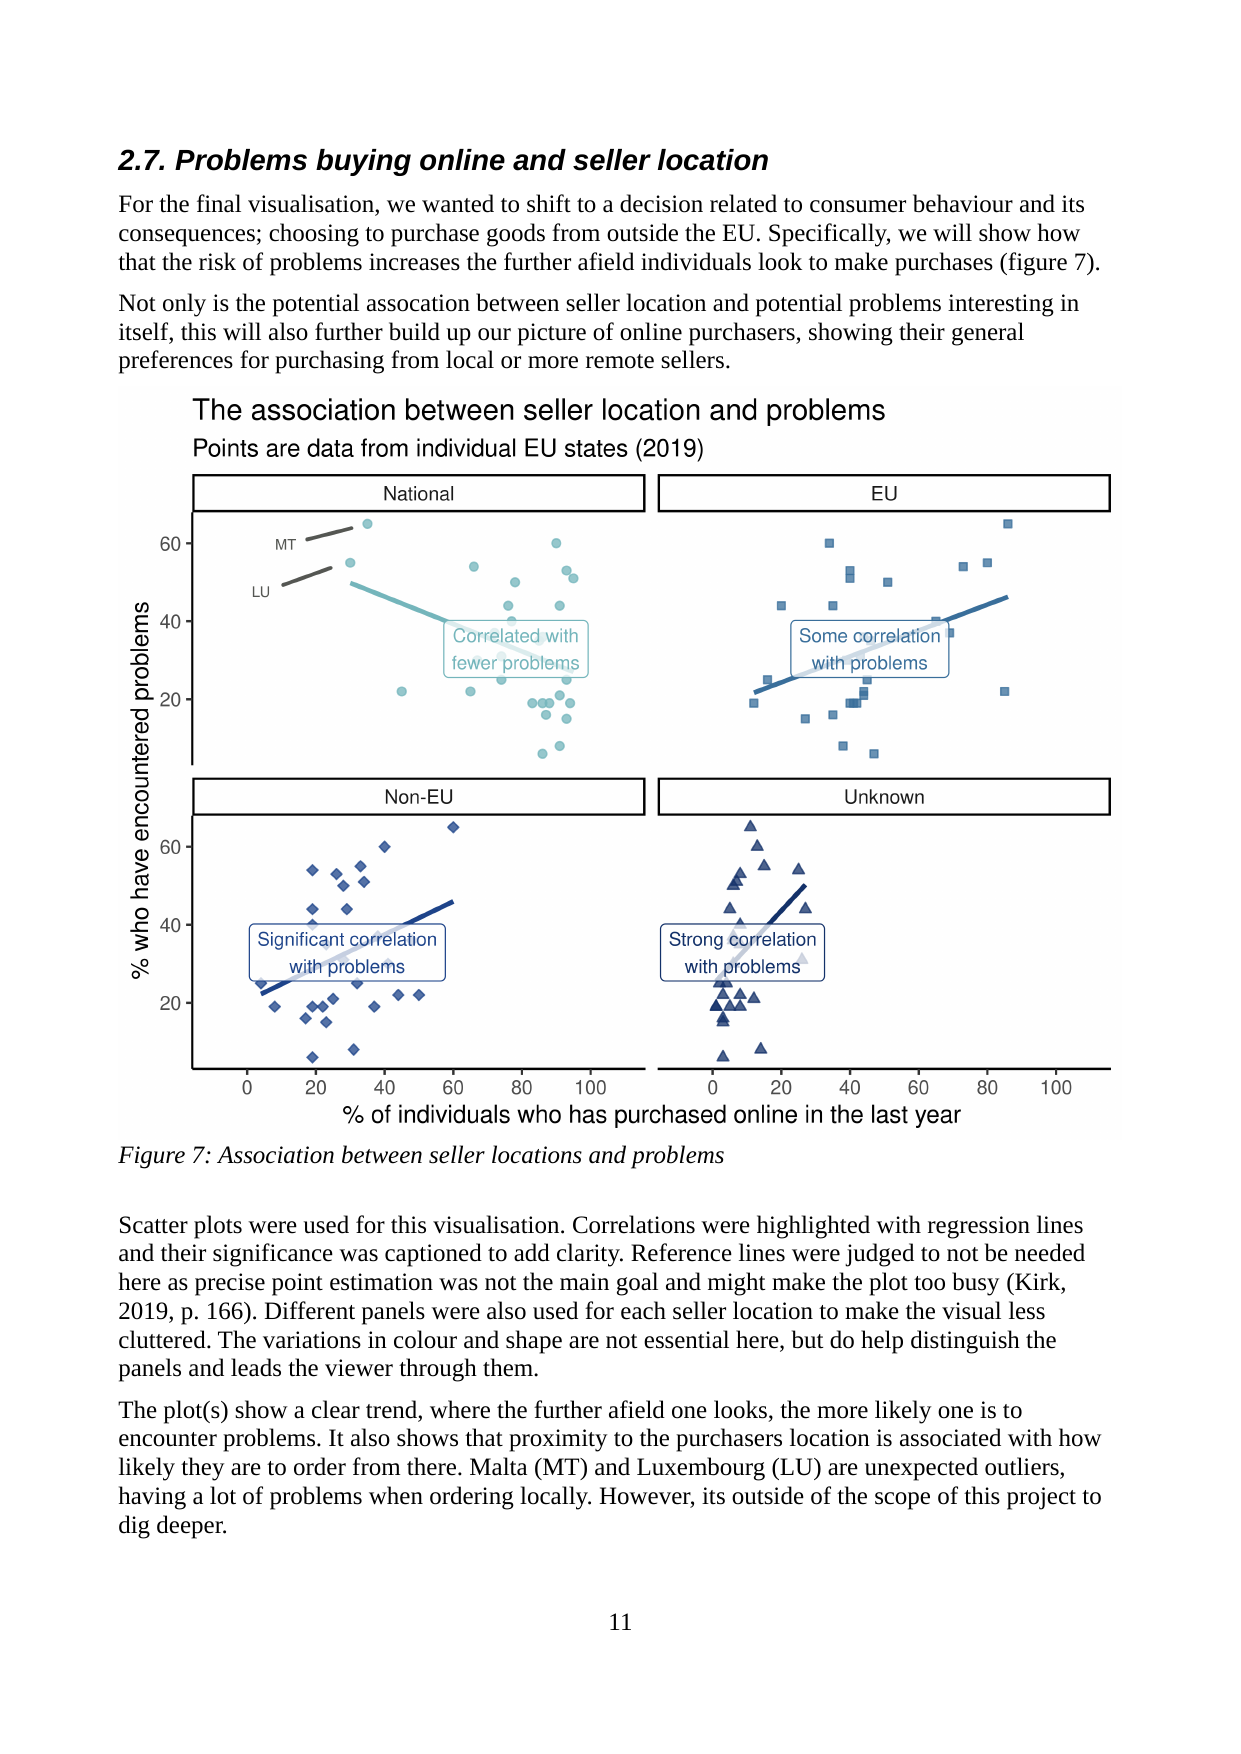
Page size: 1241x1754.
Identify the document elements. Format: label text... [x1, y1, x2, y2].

picture [118, 386, 1123, 1140]
text Figure 7: Association between seller locations and problems [118, 1140, 1122, 1168]
text Scatter plots were used for this visualisation. Correlations were highlighted with regression lines and their significance was captioned to add clarity. Reference lines were judged to not be needed here as precise point estimation was not the main goal and might make the plot too busy (Kirk, 2019, p. 166). Different panels were also used for each seller location to make the visual less cluttered. The variations in colour and shape are not essential here, but do help distinguish the panels and leads the viewer through them. [118, 1210, 1122, 1382]
text Not only is the potential assocation between seller location and potential problems interesting in itself, this will also further build up our picture of online purchasers, showing their general preferences for purchasing from local or more remote sellers. [118, 288, 1122, 374]
text For the final visualisation, we wanted to shift to a decision related to consumer behaviour and its consequences; choosing to purchase goods from outside the EU. Specifically, we will show how that the risk of problems increases the further afield individuals look to make purchases (figure 7). [118, 189, 1122, 275]
text The plot(s) show a clear trend, where the further afield one looks, the more likely one is to encounter problems. It also shows that proximity to the purchasers location is associated with how likely they are to order from there. Malta (MT) and Luxembourg (LU) are unexpected outliers, having a lot of problems when ordering locally. However, its outside of the scope of this project to dig deeper. [118, 1395, 1122, 1538]
subtitle Problems buying online and seller location [118, 143, 1122, 177]
